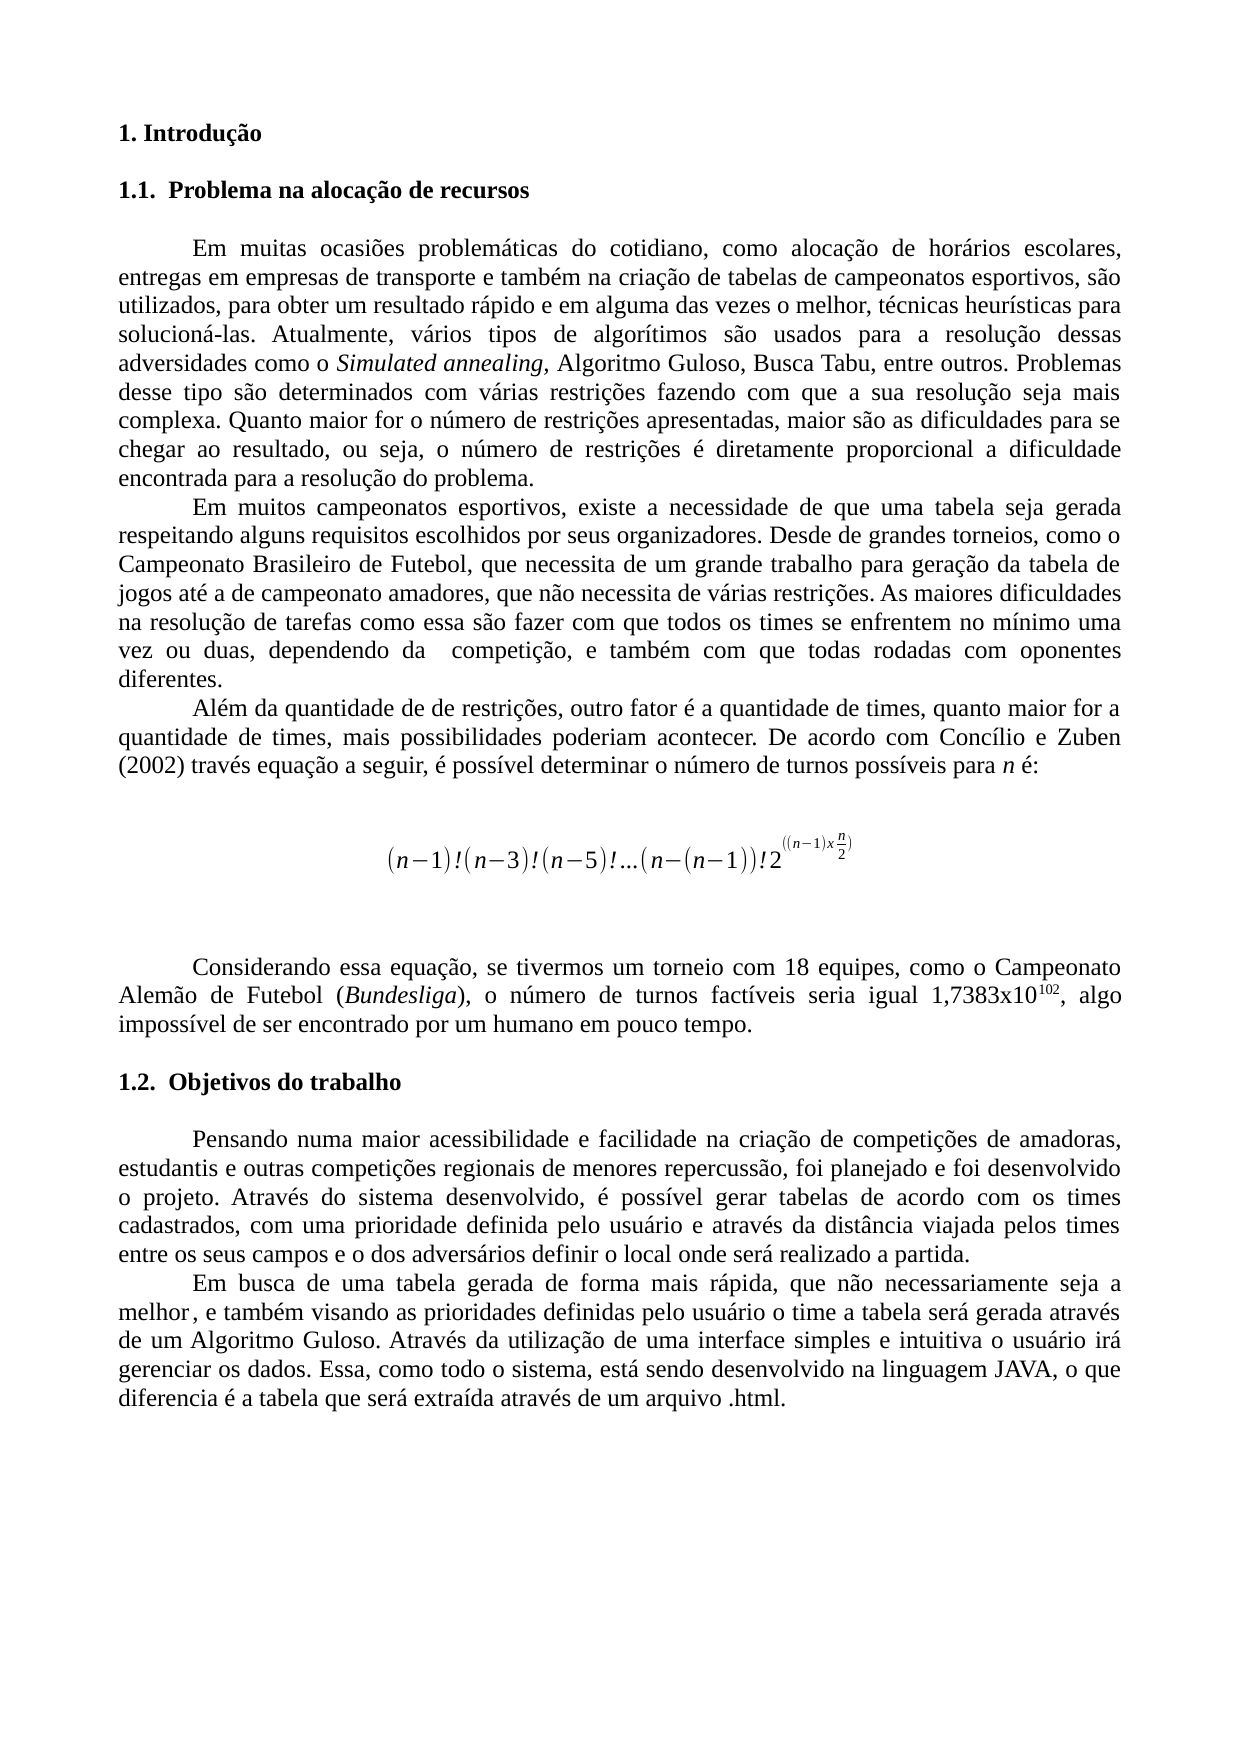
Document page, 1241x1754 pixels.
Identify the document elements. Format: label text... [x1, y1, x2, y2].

text Considerando essa equação, se tivermos um torneio com 18 equipes, como o Campeonato Alemão de Futebol (Bundesliga), o número de turnos factíveis seria igual 1,7383x10102, algo impossível de ser encontrado por um humano em pouco tempo. [118, 952, 1122, 1038]
text Em muitos campeonatos esportivos, existe a necessidade de que uma tabela seja gerada respeitando alguns requisitos escolhidos por seus organizadores. Desde de grandes torneios, como o Campeonato Brasileiro de Futebol, que necessita de um grande trabalho para geração da tabela de jogos até a de campeonato amadores, que não necessita de várias restrições. As maiores dificuldades na resolução de tarefas como essa são fazer com que todos os times se enfrentem no mínimo uma vez ou duas, dependendo da competição, e também com que todas rodadas com oponentes diferentes. [118, 492, 1122, 693]
text Em muitas ocasiões problemáticas do cotidiano, como alocação de horários escolares, entregas em empresas de transporte e também na criação de tabelas de campeonatos esportivos, são utilizados, para obter um resultado rápido e em alguma das vezes o melhor, técnicas heurísticas para solucioná-las. Atualmente, vários tipos de algorítimos são usados para a resolução dessas adversidades como o Simulated annealing, Algoritmo Guloso, Busca Tabu, entre outros. Problemas desse tipo são determinados com várias restrições fazendo com que a sua resolução seja mais complexa. Quanto maior for o número de restrições apresentadas, maior são as dificuldades para se chegar ao resultado, ou seja, o número de restrições é diretamente proporcional a dificuldade encontrada para a resolução do problema. [118, 233, 1122, 492]
text Pensando numa maior acessibilidade e facilidade na criação de competições de amadoras, estudantis e outras competições regionais de menores repercussão, foi planejado e foi desenvolvido o projeto. Através do sistema desenvolvido, é possível gerar tabelas de acordo com os times cadastrados, com uma prioridade definida pelo usuário e através da distância viajada pelos times entre os seus campos e o dos adversários definir o local onde será realizado a partida. [118, 1124, 1122, 1268]
text 1.1. Problema na alocação de recursos [118, 176, 1122, 204]
text 1. Introdução [118, 118, 1122, 147]
text 1.2. Objetivos do trabalho [118, 1067, 1122, 1096]
text Além da quantidade de de restrições, outro fator é a quantidade de times, quanto maior for a quantidade de times, mais possibilidades poderiam acontecer. De acordo com Concílio e Zuben (2002) través equação a seguir, é possível determinar o número de turnos possíveis para n é: [118, 693, 1122, 779]
text Em busca de uma tabela gerada de forma mais rápida, que não necessariamente seja a melhor , e também visando as prioridades definidas pelo usuário o time a tabela será gerada através de um Algoritmo Guloso. Através da utilização de uma interface simples e intuitiva o usuário irá gerenciar os dados. Essa, como todo o sistema, está sendo desenvolvido na linguagem JAVA, o que diferencia é a tabela que será extraída através de um arquivo .html. [118, 1268, 1122, 1412]
